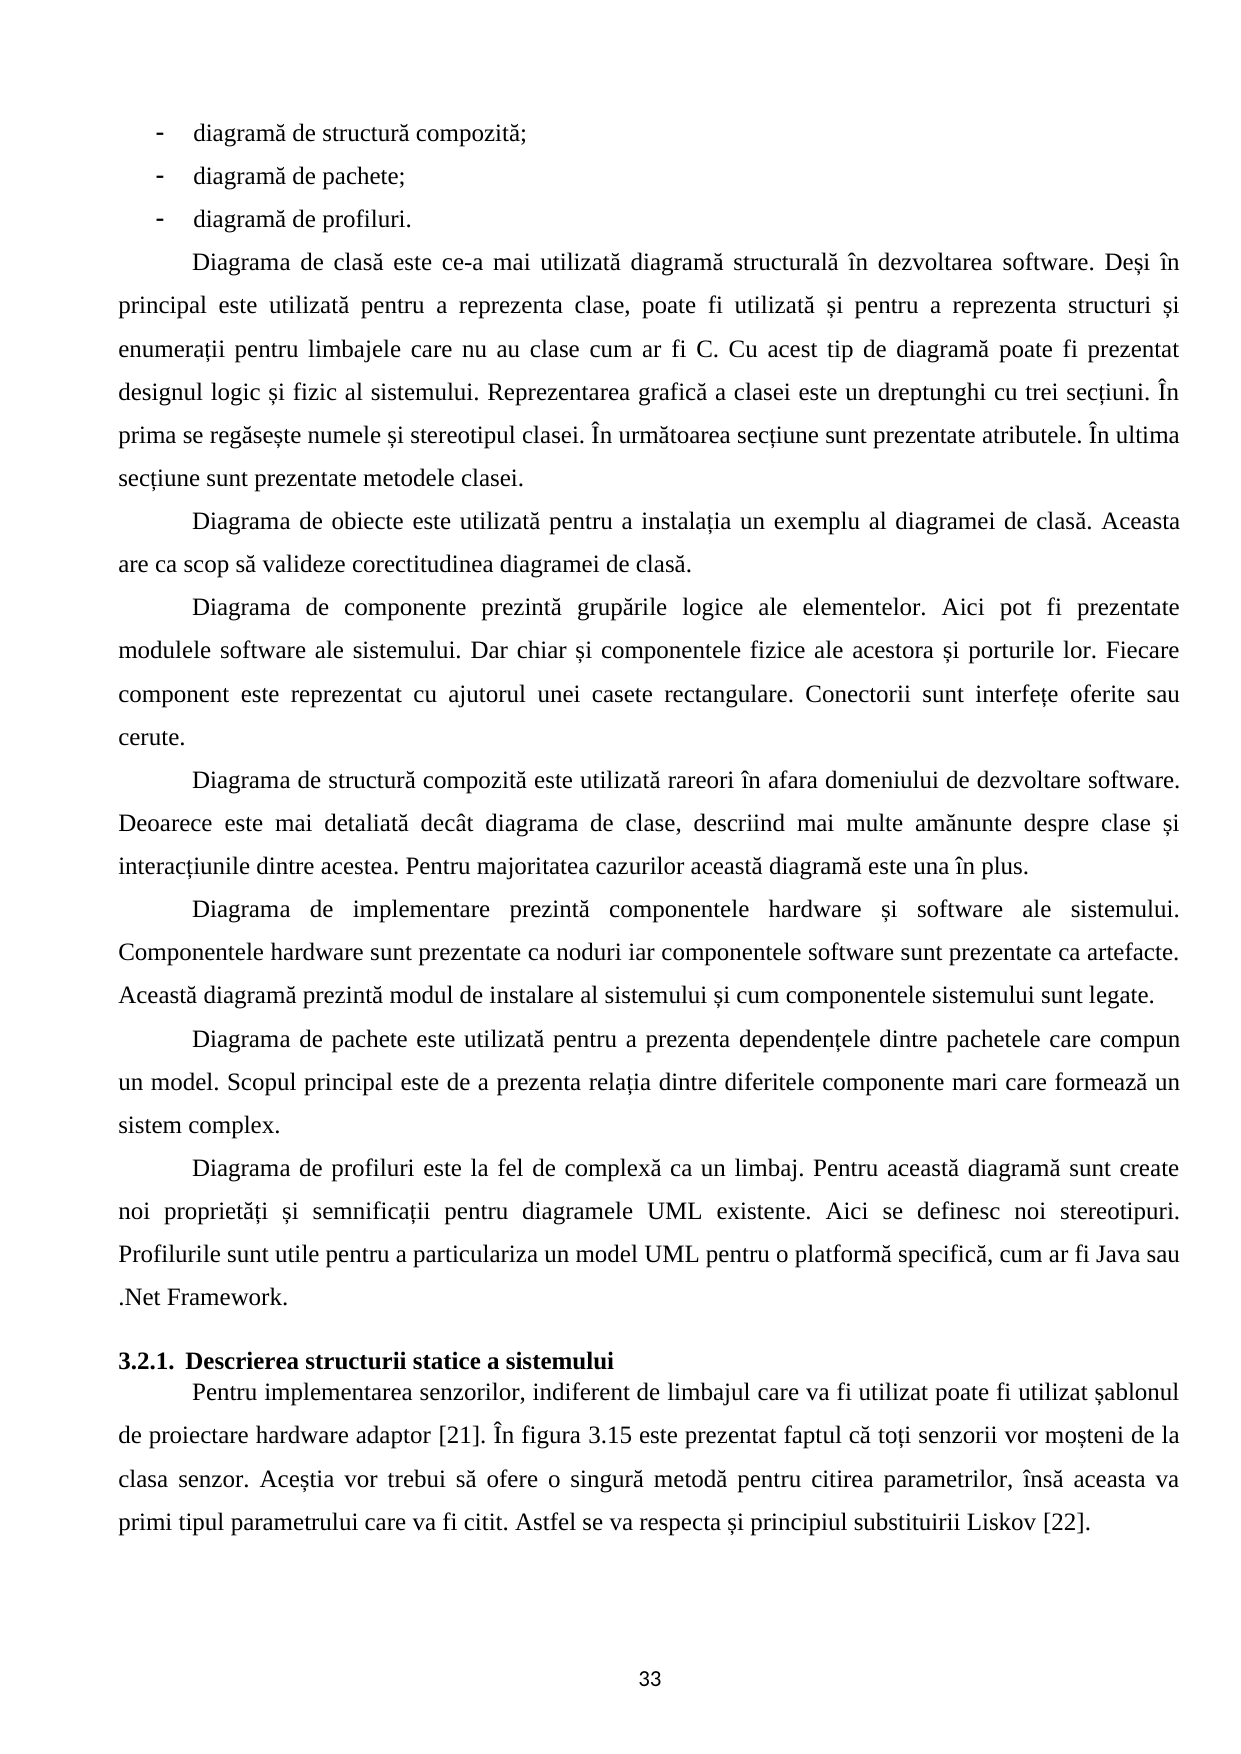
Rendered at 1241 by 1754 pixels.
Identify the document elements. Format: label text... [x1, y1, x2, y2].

text Diagrama de obiecte este utilizată pentru a instalația un exemplu al diagramei de clasă. Aceasta are ca scop să valideze corectitudinea diagramei de clasă. [118, 506, 1181, 578]
text Diagrama de clasă este ce-a mai utilizată diagramă structurală în dezvoltarea software. Deși în principal este utilizată pentru a reprezenta clase, poate fi utilizată și pentru a reprezenta structuri și enumerații pentru limbajele care nu au clase cum ar fi C. Cu acest tip de diagramă poate fi prezentat designul logic și fizic al sistemului. Reprezentarea grafică a clasei este un dreptunghi cu trei secțiuni. În prima se regăsește numele și stereotipul clasei. În următoarea secțiune sunt prezentate atributele. În ultima secțiune sunt prezentate metodele clasei. [118, 247, 1181, 492]
subtitle Descrierea structurii statice a sistemului [118, 1346, 1181, 1375]
text Diagrama de componente prezintă grupările logice ale elementelor. Aici pot fi prezentate modulele software ale sistemului. Dar chiar și componentele fizice ale acestora și porturile lor. Fiecare component este reprezentat cu ajutorul unei casete rectangulare. Conectorii sunt interfețe oferite sau cerute. [118, 592, 1181, 751]
text Pentru implementarea senzorilor, indiferent de limbajul care va fi utilizat poate fi utilizat șablonul de proiectare hardware adaptor [21]. În figura 3.15 este prezentat faptul că toți senzorii vor moșteni de la clasa senzor. Aceștia vor trebui să ofere o singură metodă pentru citirea parametrilor, însă aceasta va primi tipul parametrului care va fi citit. Astfel se va respecta și principiul substituirii Liskov [22]. [118, 1377, 1181, 1536]
list diagramă de profiluri. [156, 204, 1181, 233]
list diagramă de pachete; [156, 161, 1181, 190]
text Diagrama de implementare prezintă componentele hardware și software ale sistemului. Componentele hardware sunt prezentate ca noduri iar componentele software sunt prezentate ca artefacte. Această diagramă prezintă modul de instalare al sistemului și cum componentele sistemului sunt legate. [118, 894, 1181, 1009]
text Diagrama de pachete este utilizată pentru a prezenta dependențele dintre pachetele care compun un model. Scopul principal este de a prezenta relația dintre diferitele componente mari care formează un sistem complex. [118, 1024, 1181, 1139]
list diagramă de structură compozită; [156, 118, 1181, 147]
text Diagrama de profiluri este la fel de complexă ca un limbaj. Pentru această diagramă sunt create noi proprietăți și semnificații pentru diagramele UML existente. Aici se definesc noi stereotipuri. Profilurile sunt utile pentru a particulariza un model UML pentru o platformă specifică, cum ar fi Java sau .Net Framework. [118, 1153, 1181, 1311]
text Diagrama de structură compozită este utilizată rareori în afara domeniului de dezvoltare software. Deoarece este mai detaliată decât diagrama de clase, descriind mai multe amănunte despre clase și interacțiunile dintre acestea. Pentru majoritatea cazurilor această diagramă este una în plus. [118, 765, 1181, 880]
